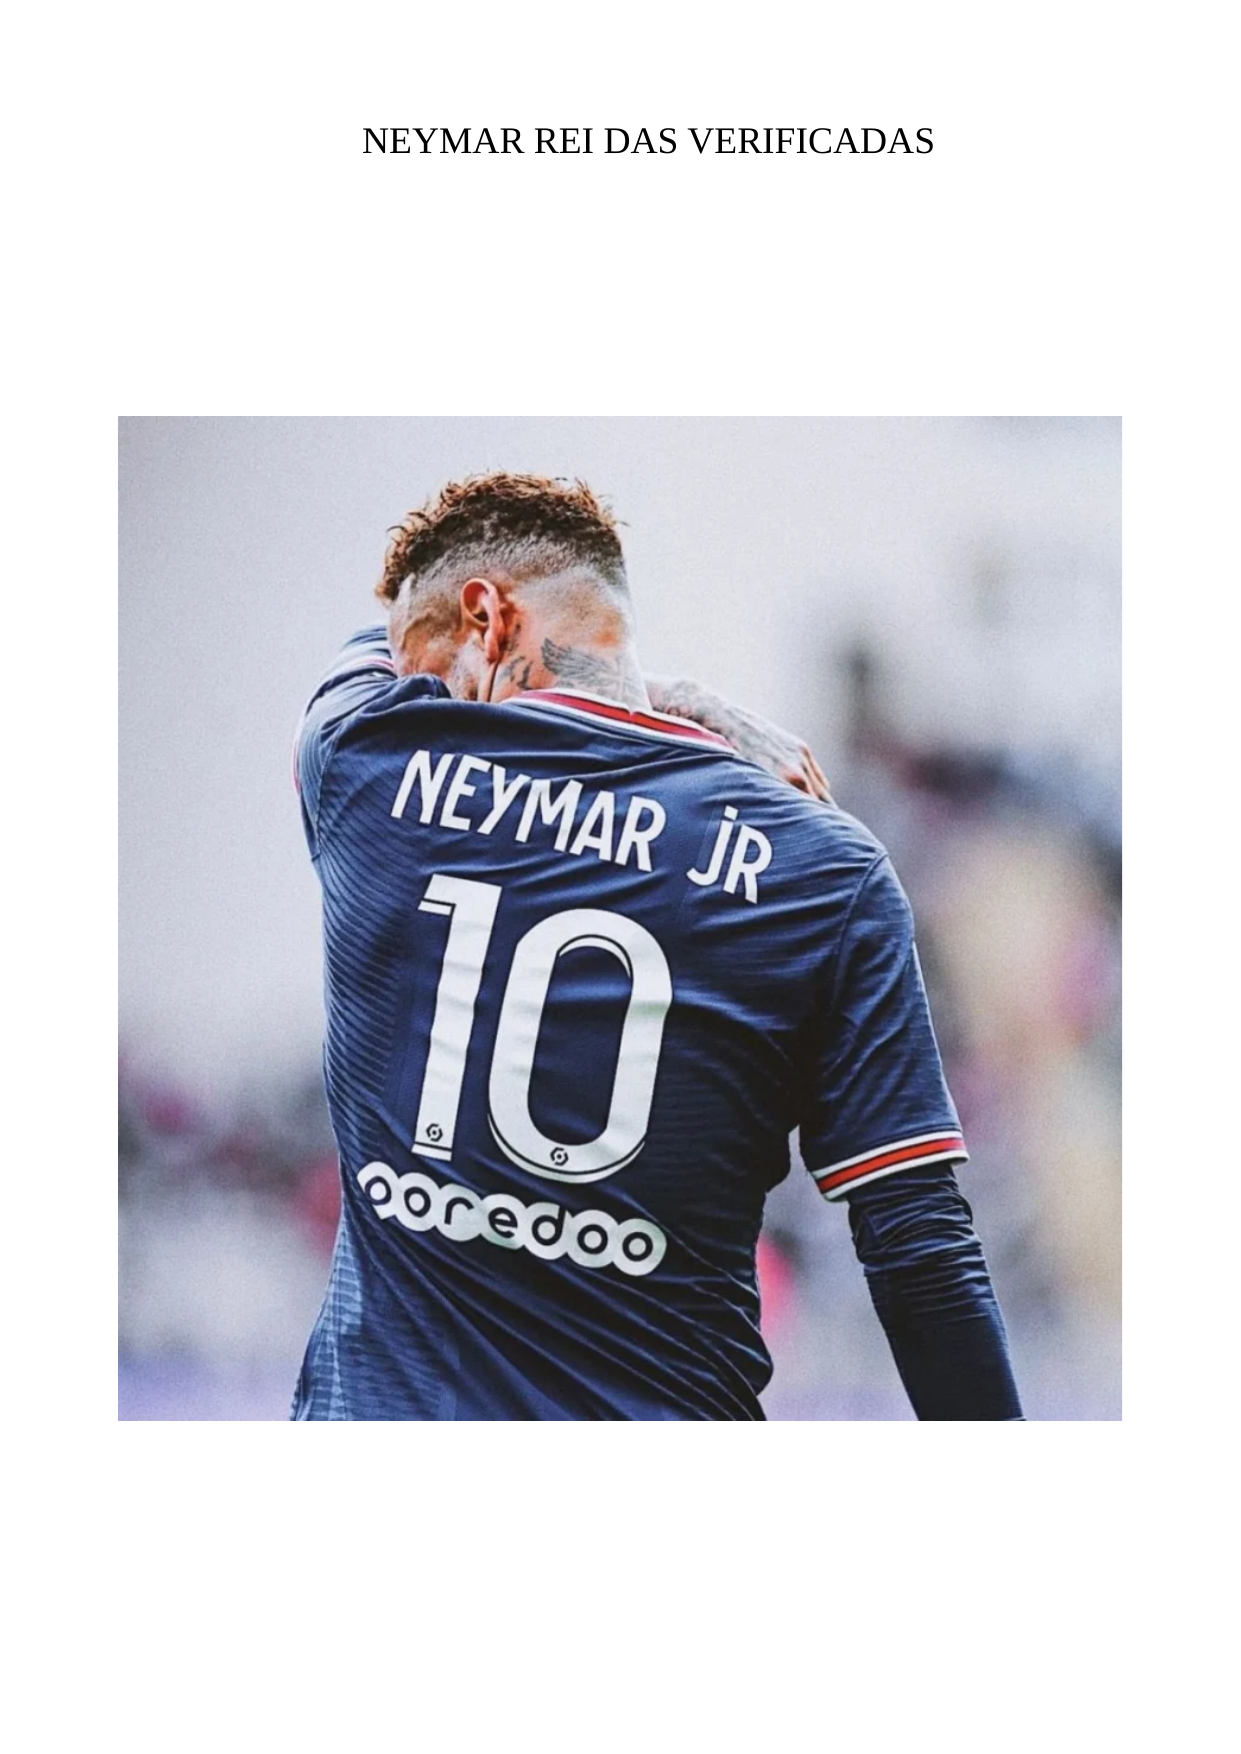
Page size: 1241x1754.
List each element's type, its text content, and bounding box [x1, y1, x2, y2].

text NEYMAR REI DAS VERIFICADAS [118, 118, 1122, 161]
picture [118, 416, 1123, 1421]
